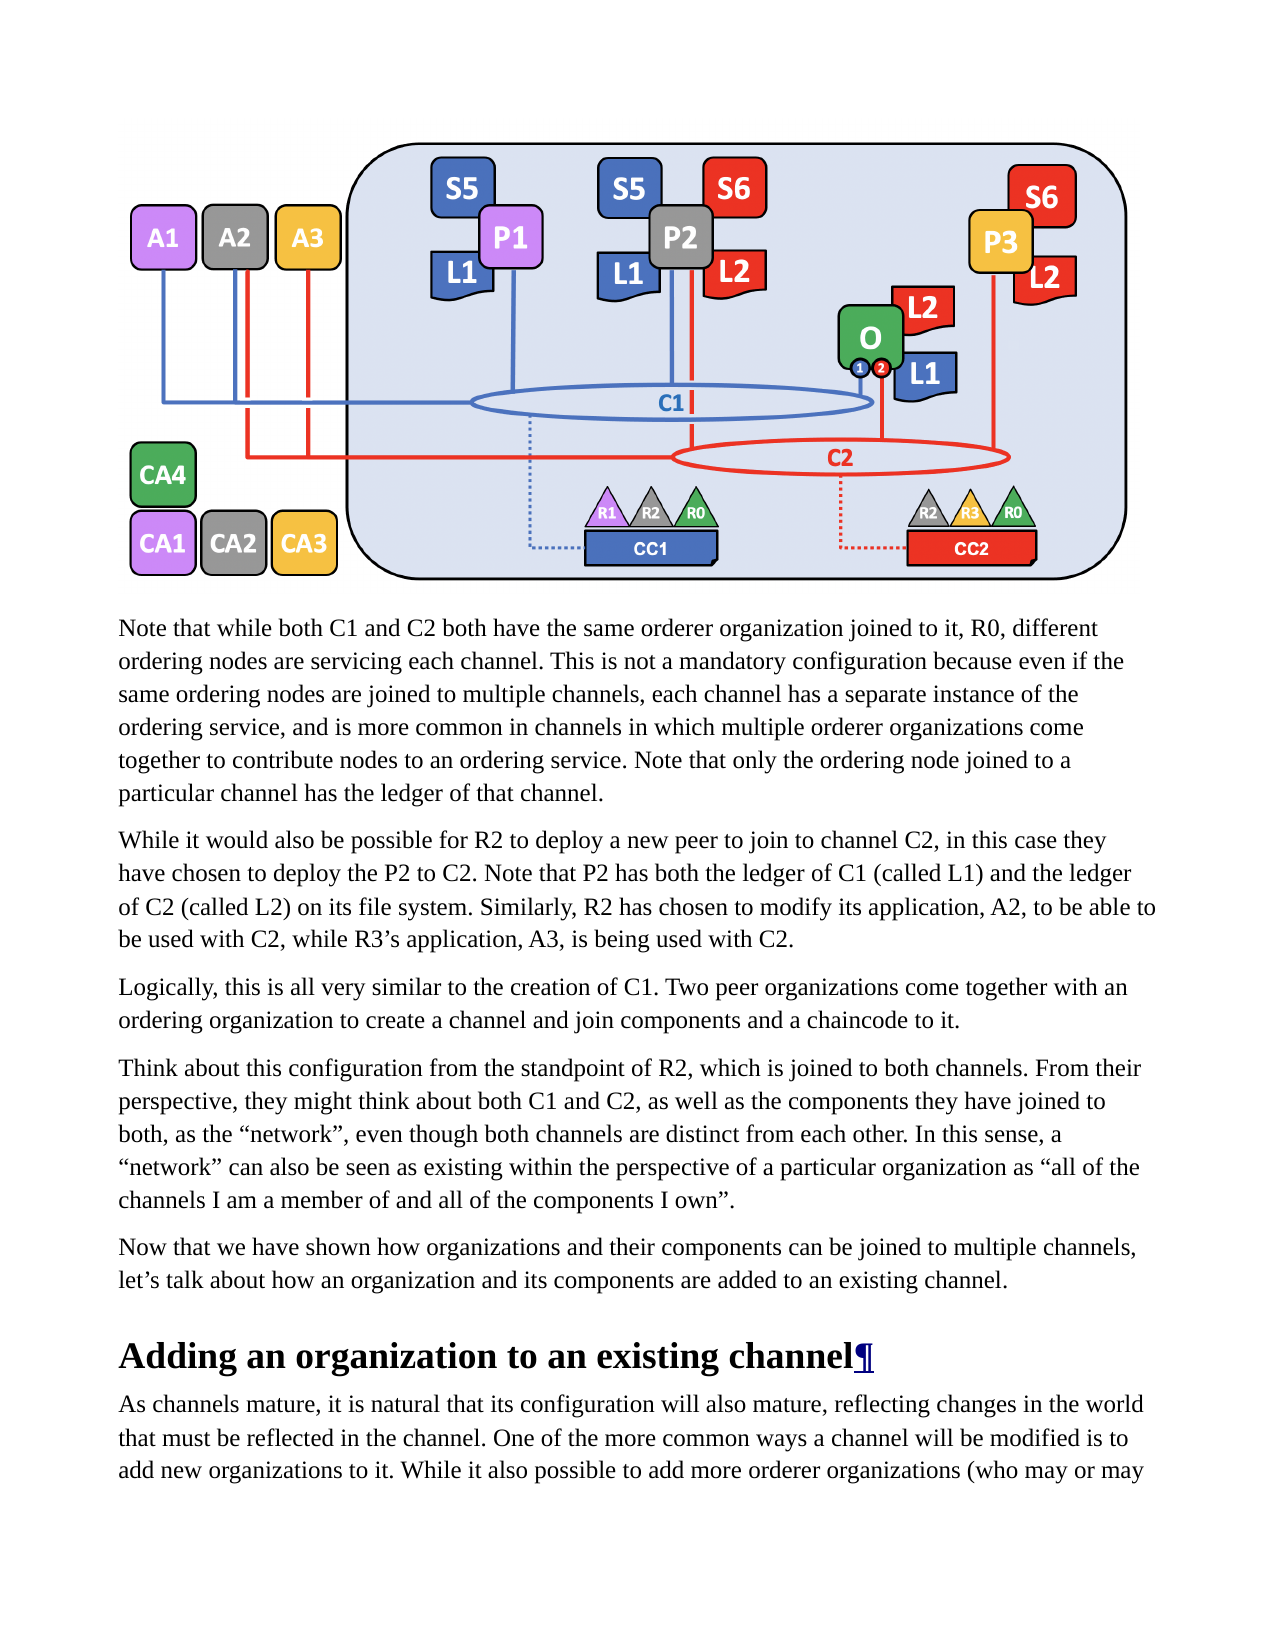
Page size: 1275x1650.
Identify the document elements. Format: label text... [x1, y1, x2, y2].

text Logically, this is all very similar to the creation of C1. Two peer organizations come together with an ordering organization to create a channel and join components and a chaincode to it. [118, 972, 1157, 1034]
text Now that we have shown how organizations and their components can be joined to multiple channels, let’s talk about how an organization and its components are added to an existing channel. [118, 1232, 1157, 1294]
text Think about this configuration from the standpoint of R2, which is joined to both channels. From their perspective, they might think about both C1 and C2, as well as the components they have joined to both, as the “network”, even though both channels are distinct from each other. In this sense, a “network” can also be seen as existing within the perspective of a particular organization as “all of the channels I am a member of and all of the components I own”. [118, 1053, 1157, 1214]
picture [118, 118, 1141, 594]
subtitle Adding an organization to an existing channel¶ [118, 1334, 1157, 1377]
text As channels mature, it is natural that its configuration will also mature, reflecting changes in the world that must be reflected in the channel. One of the more common ways a channel will be modified is to add new organizations to it. While it also possible to add more orderer organizations (who may or may [118, 1389, 1157, 1484]
text Note that while both C1 and C2 both have the same orderer organization joined to it, R0, different ordering nodes are servicing each channel. This is not a mandatory configuration because even if the same ordering nodes are joined to multiple channels, each channel has a separate instance of the ordering service, and is more common in channels in which multiple orderer organizations come together to contribute nodes to an ordering service. Note that only the ordering node joined to a particular channel has the ledger of that channel. [118, 613, 1157, 807]
text While it would also be possible for R2 to deploy a new peer to join to channel C2, in this case they have chosen to deploy the P2 to C2. Note that P2 has both the ledger of C1 (called L1) and the ledger of C2 (called L2) on its file system. Similarly, R2 has chosen to modify its application, A2, to be able to be used with C2, while R3’s application, A3, is being used with C2. [118, 826, 1157, 953]
